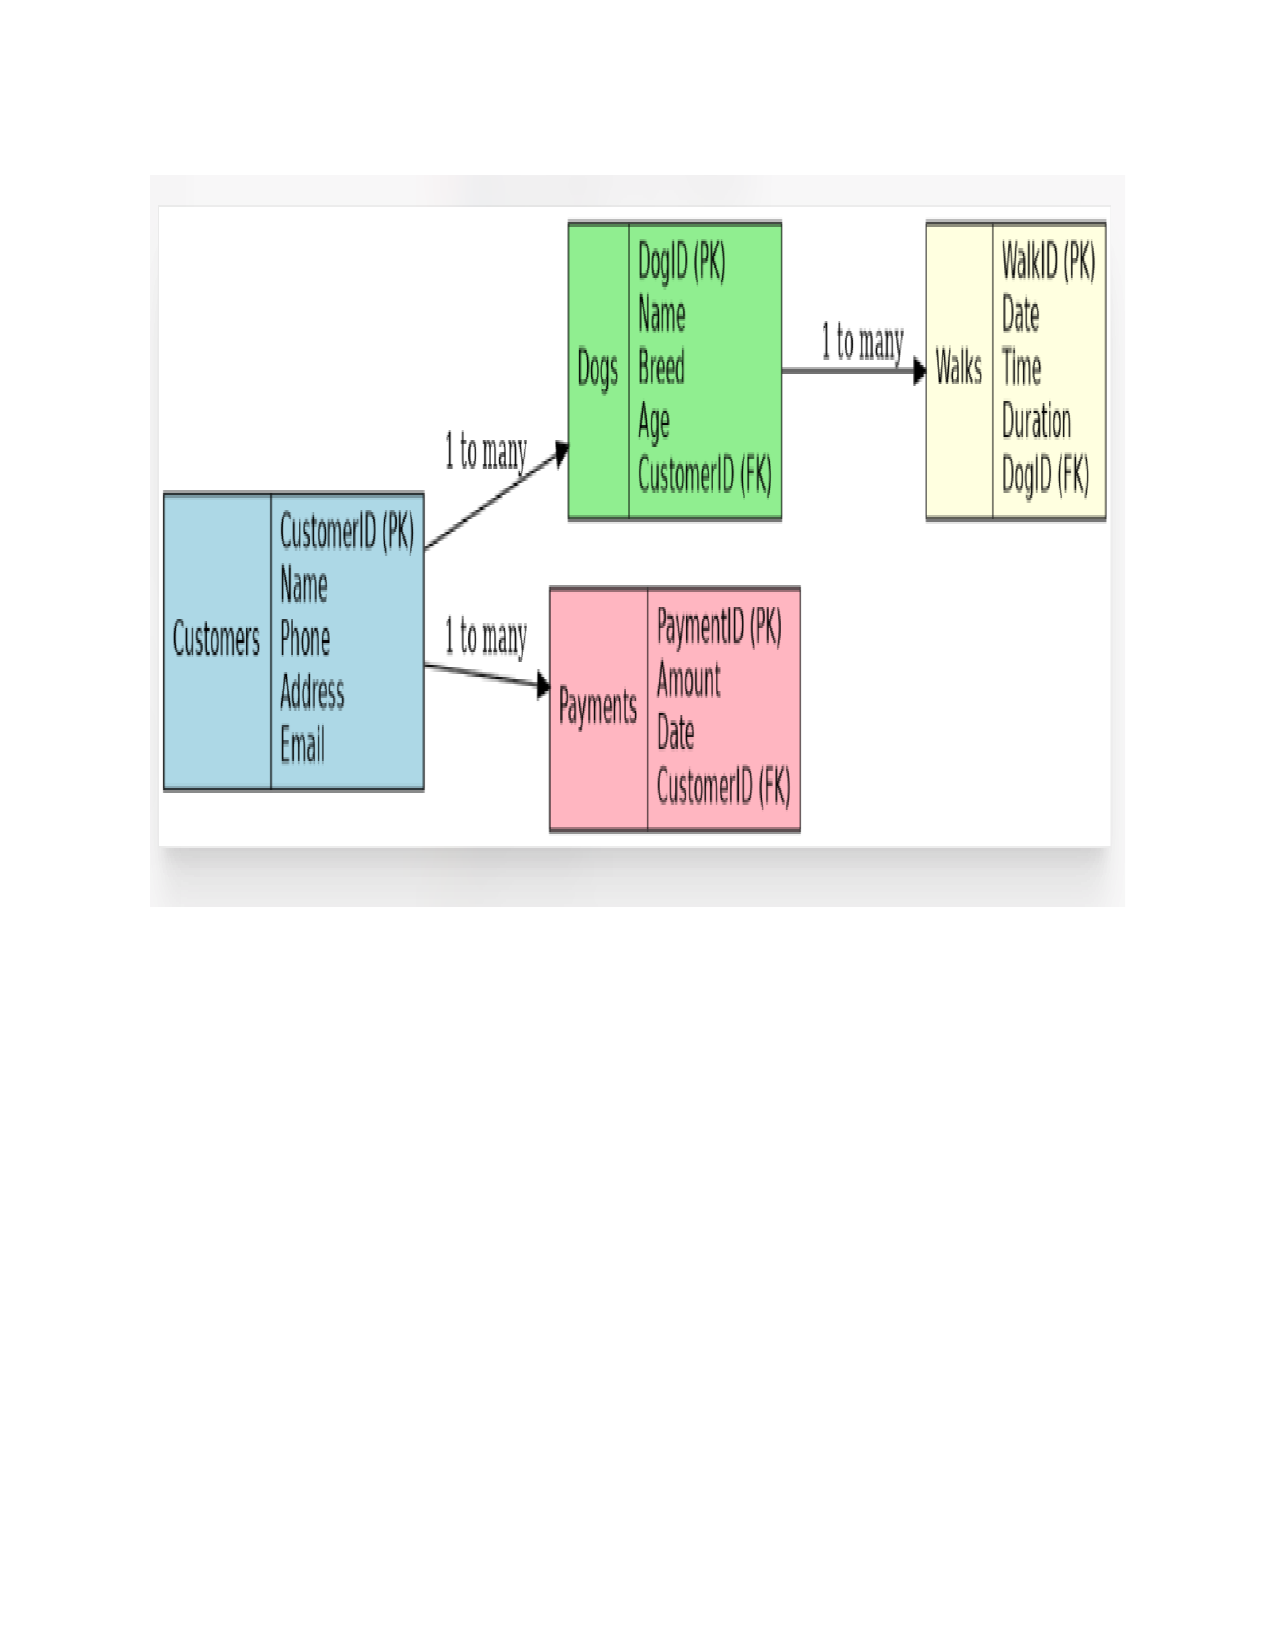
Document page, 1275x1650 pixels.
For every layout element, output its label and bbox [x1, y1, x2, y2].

picture [150, 175, 1125, 907]
